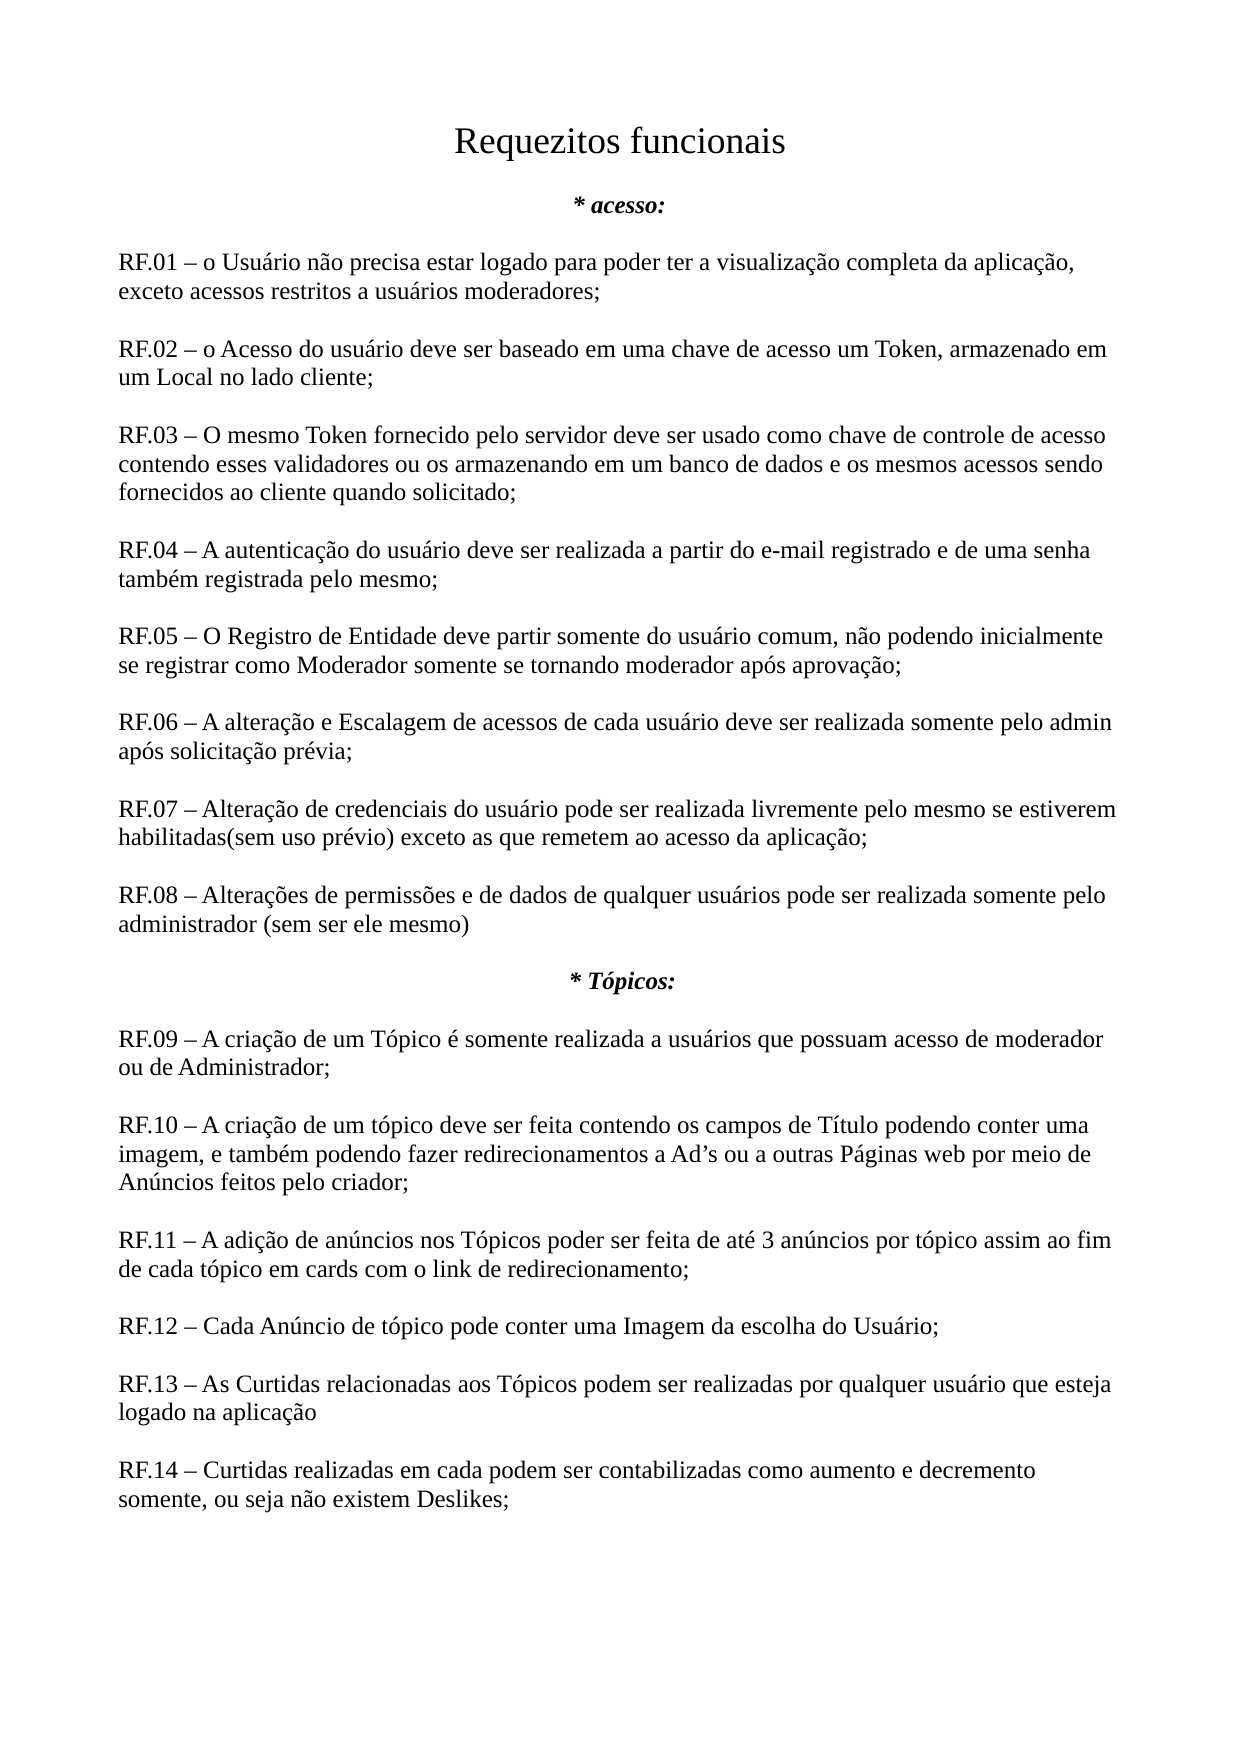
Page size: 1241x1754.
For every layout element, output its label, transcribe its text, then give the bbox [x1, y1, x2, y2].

text * acesso: [118, 190, 1122, 219]
text RF.09 – A criação de um Tópico é somente realizada a usuários que possuam acesso de moderador ou de Administrador; [118, 1024, 1122, 1081]
text RF.05 – O Registro de Entidade deve partir somente do usuário comum, não podendo inicialmente se registrar como Moderador somente se tornando moderador após aprovação; [118, 621, 1122, 679]
text RF.01 – o Usuário não precisa estar logado para poder ter a visualização completa da aplicação, exceto acessos restritos a usuários moderadores; [118, 247, 1122, 305]
text RF.11 – A adição de anúncios nos Tópicos poder ser feita de até 3 anúncios por tópico assim ao fim de cada tópico em cards com o link de redirecionamento; [118, 1225, 1122, 1282]
text RF.04 – A autenticação do usuário deve ser realizada a partir do e-mail registrado e de uma senha também registrada pelo mesmo; [118, 535, 1122, 592]
text RF.14 – Curtidas realizadas em cada podem ser contabilizadas como aumento e decremento somente, ou seja não existem Deslikes; [118, 1455, 1122, 1512]
text RF.07 – Alteração de credenciais do usuário pode ser realizada livremente pelo mesmo se estiverem habilitadas(sem uso prévio) exceto as que remetem ao acesso da aplicação; [118, 794, 1122, 851]
text RF.03 – O mesmo Token fornecido pelo servidor deve ser usado como chave de controle de acesso contendo esses validadores ou os armazenando em um banco de dados e os mesmos acessos sendo fornecidos ao cliente quando solicitado; [118, 420, 1122, 506]
text RF.10 – A criação de um tópico deve ser feita contendo os campos de Título podendo conter uma imagem, e também podendo fazer redirecionamentos a Ad’s ou a outras Páginas web por meio de Anúncios feitos pelo criador; [118, 1110, 1122, 1196]
text RF.02 – o Acesso do usuário deve ser baseado em uma chave de acesso um Token, armazenado em um Local no lado cliente; [118, 334, 1122, 391]
text * Tópicos: [118, 966, 1122, 995]
text RF.06 – A alteração e Escalagem de acessos de cada usuário deve ser realizada somente pelo admin após solicitação prévia; [118, 707, 1122, 765]
text RF.13 – As Curtidas relacionadas aos Tópicos podem ser realizadas por qualquer usuário que esteja logado na aplicação [118, 1369, 1122, 1426]
text RF.08 – Alterações de permissões e de dados de qualquer usuários pode ser realizada somente pelo administrador (sem ser ele mesmo) [118, 880, 1122, 937]
text RF.12 – Cada Anúncio de tópico pode conter uma Imagem da escolha do Usuário; [118, 1311, 1122, 1340]
text Requezitos funcionais [118, 118, 1122, 161]
